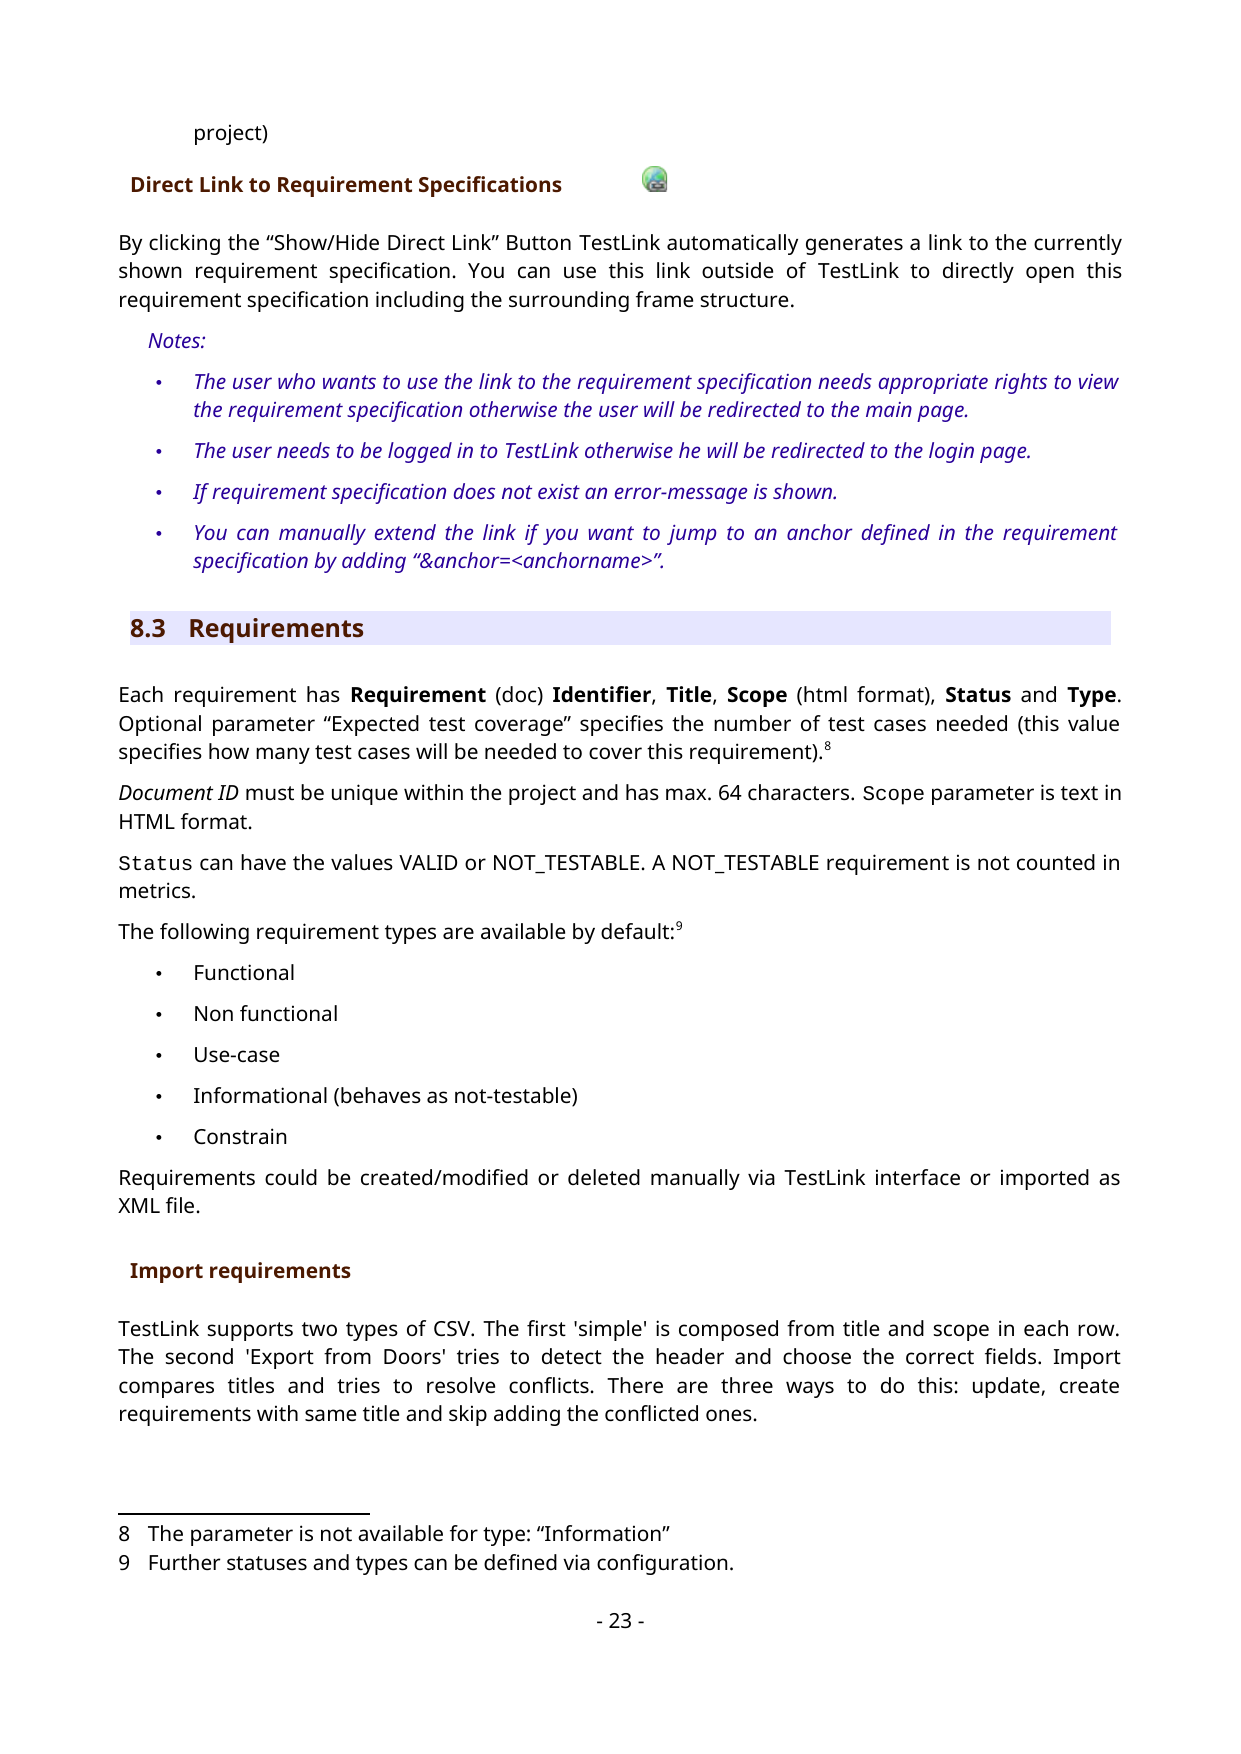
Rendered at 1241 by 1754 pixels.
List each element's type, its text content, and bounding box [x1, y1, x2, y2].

list Informational (behaves as not-testable) [156, 1081, 1122, 1109]
text Requirements could be created/modified or deleted manually via TestLink interface or imported as XML file. [118, 1163, 1122, 1220]
subtitle Requirements [130, 611, 1111, 645]
text Notes: [148, 326, 1093, 354]
text The parameter is not available for type: “Information” [118, 1519, 1122, 1548]
list Constrain [156, 1122, 1122, 1151]
subtitle Import requirements [130, 1256, 1111, 1284]
text Further statuses and types can be defined via configuration. [118, 1548, 1122, 1576]
list The user needs to be logged in to TestLink otherwise he will be redirected to the login page. [156, 436, 1122, 465]
text TestLink supports two types of CSV. The first 'simple' is composed from title and scope in each row. The second 'Export from Doors' tries to detect the header and choose the correct fields. Import compares titles and tries to resolve conflicts. There are three ways to do this: update, create requirements with same title and skip adding the conflicted ones. [118, 1314, 1122, 1428]
text Status can have the values VALID or NOT_TESTABLE. A NOT_TESTABLE requirement is not counted in metrics. [118, 848, 1122, 905]
text By clicking the “Show/Hide Direct Link” Button TestLink automatically generates a link to the currently shown requirement specification. You can use this link outside of TestLink to directly open this requirement specification including the surrounding frame structure. [118, 228, 1122, 313]
subtitle Direct Link to Requirement Specifications [130, 170, 1111, 199]
list If requirement specification does not exist an error-message is shown. [156, 477, 1122, 506]
list Use-case [156, 1040, 1122, 1069]
picture [642, 166, 668, 192]
list Non functional [156, 999, 1122, 1028]
list The user who wants to use the link to the requirement specification needs appropriate rights to view the requirement specification otherwise the user will be redirected to the main page. [156, 367, 1122, 424]
list Functional [156, 958, 1122, 987]
text The following requirement types are available by default: [118, 917, 1122, 946]
list project) [156, 118, 1122, 147]
text Document ID must be unique within the project and has max. 64 characters. Scope parameter is text in HTML format. [118, 778, 1122, 835]
list You can manually extend the link if you want to jump to an anchor defined in the requirement specification by adding “&anchor=<anchorname>”. [156, 518, 1122, 575]
text Each requirement has Requirement (doc) Identifier, Title, Scope (html format), Status and Type. Optional parameter “Expected test coverage” specifies the number of test cases needed (this value specifies how many test cases will be needed to cover this requirement). [118, 681, 1122, 766]
